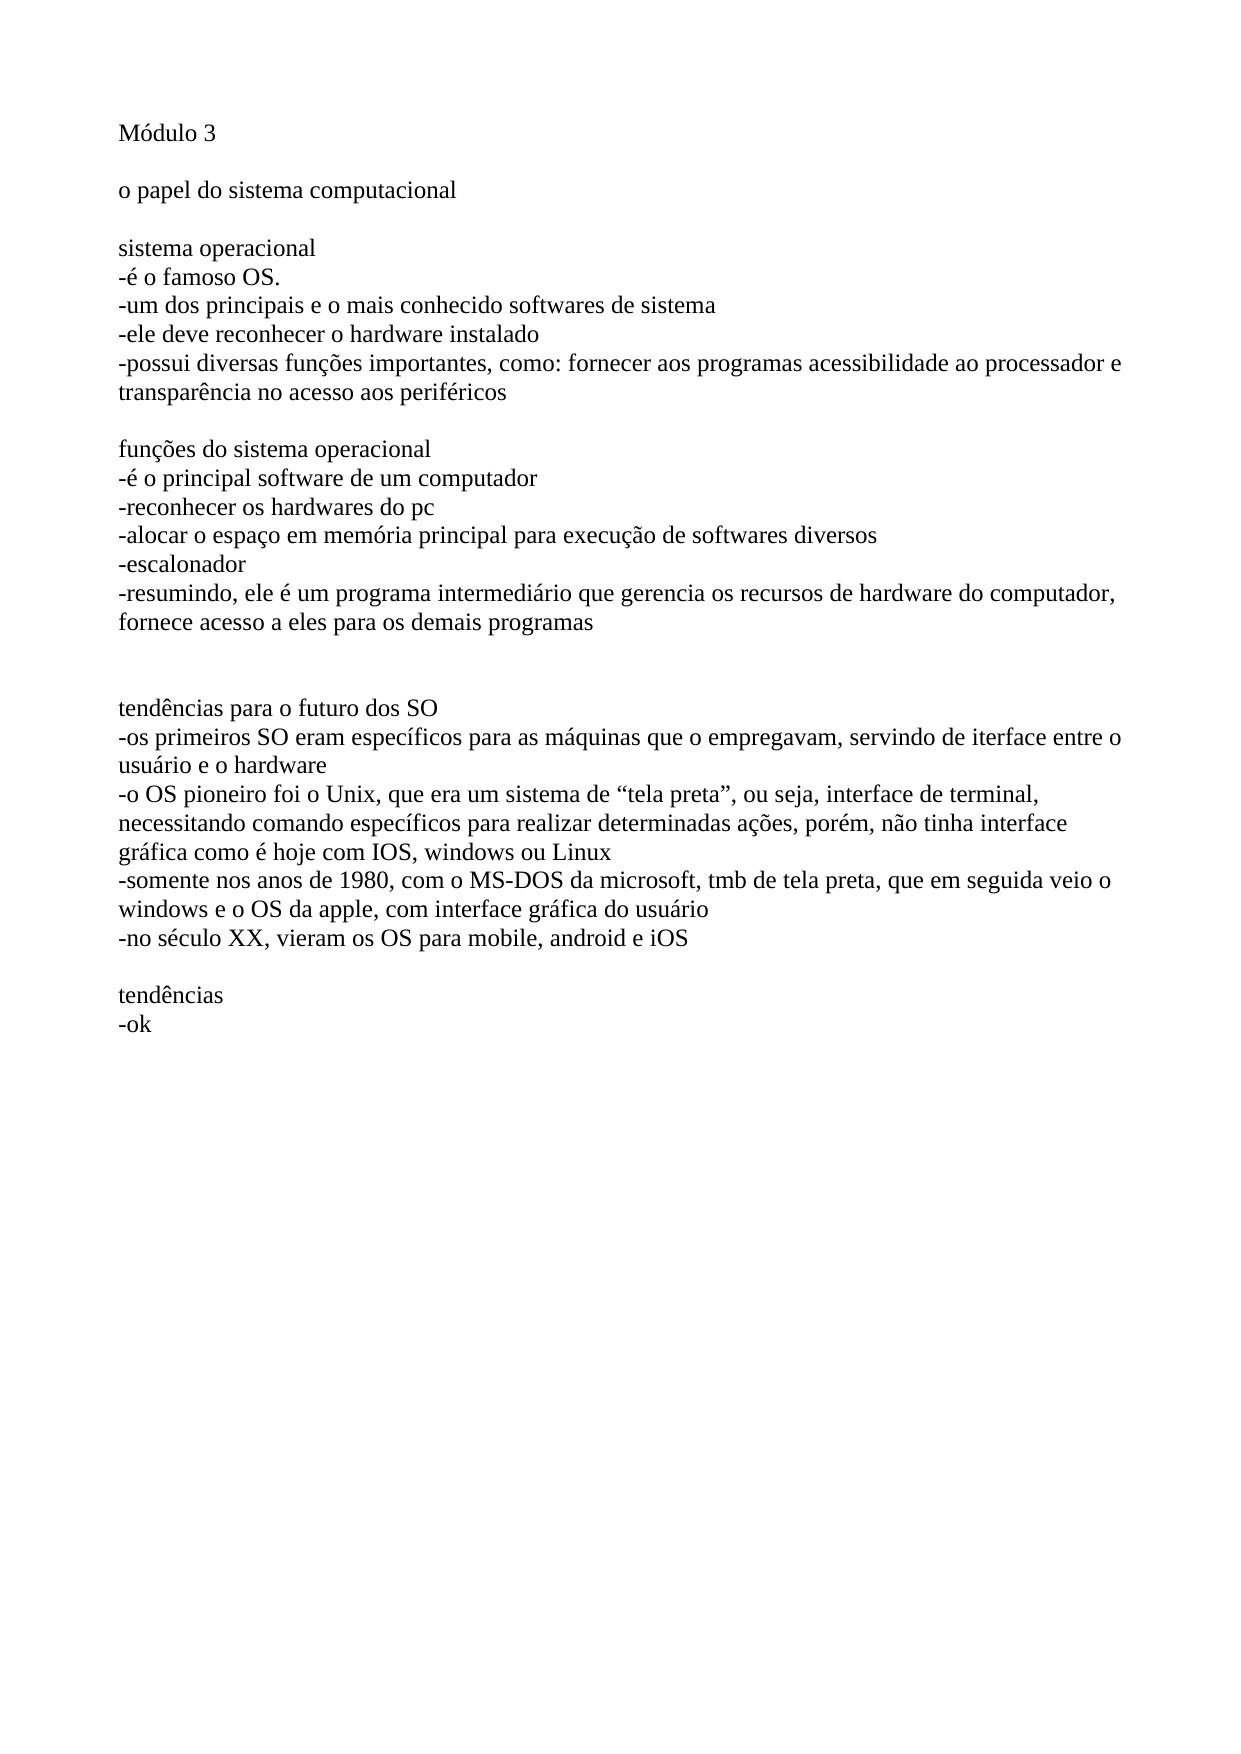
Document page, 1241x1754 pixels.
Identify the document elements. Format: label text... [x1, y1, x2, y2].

text -é o famoso OS. [118, 262, 1122, 291]
text -alocar o espaço em memória principal para execução de softwares diversos [118, 521, 1122, 549]
text Módulo 3 [118, 118, 1122, 147]
text -reconhecer os hardwares do pc [118, 492, 1122, 521]
text -ele deve reconhecer o hardware instalado [118, 319, 1122, 348]
text funções do sistema operacional [118, 434, 1122, 463]
text -ok [118, 1009, 1122, 1038]
text -escalonador [118, 549, 1122, 578]
text -o OS pioneiro foi o Unix, que era um sistema de “tela preta”, ou seja, interface de terminal, necessitando comando específicos para realizar determinadas ações, porém, não tinha interface gráfica como é hoje com IOS, windows ou Linux [118, 779, 1122, 866]
text -um dos principais e o mais conhecido softwares de sistema [118, 291, 1122, 319]
text -possui diversas funções importantes, como: fornecer aos programas acessibilidade ao processador e transparência no acesso aos periféricos [118, 348, 1122, 406]
text sistema operacional [118, 233, 1122, 262]
text -resumindo, ele é um programa intermediário que gerencia os recursos de hardware do computador, fornece acesso a eles para os demais programas [118, 578, 1122, 636]
text -no século XX, vieram os OS para mobile, android e iOS [118, 923, 1122, 952]
text tendências para o futuro dos SO [118, 693, 1122, 722]
text o papel do sistema computacional [118, 176, 1122, 204]
text -os primeiros SO eram específicos para as máquinas que o empregavam, servindo de iterface entre o usuário e o hardware [118, 722, 1122, 779]
text -somente nos anos de 1980, com o MS-DOS da microsoft, tmb de tela preta, que em seguida veio o windows e o OS da apple, com interface gráfica do usuário [118, 866, 1122, 923]
text tendências [118, 981, 1122, 1009]
text -é o principal software de um computador [118, 463, 1122, 492]
